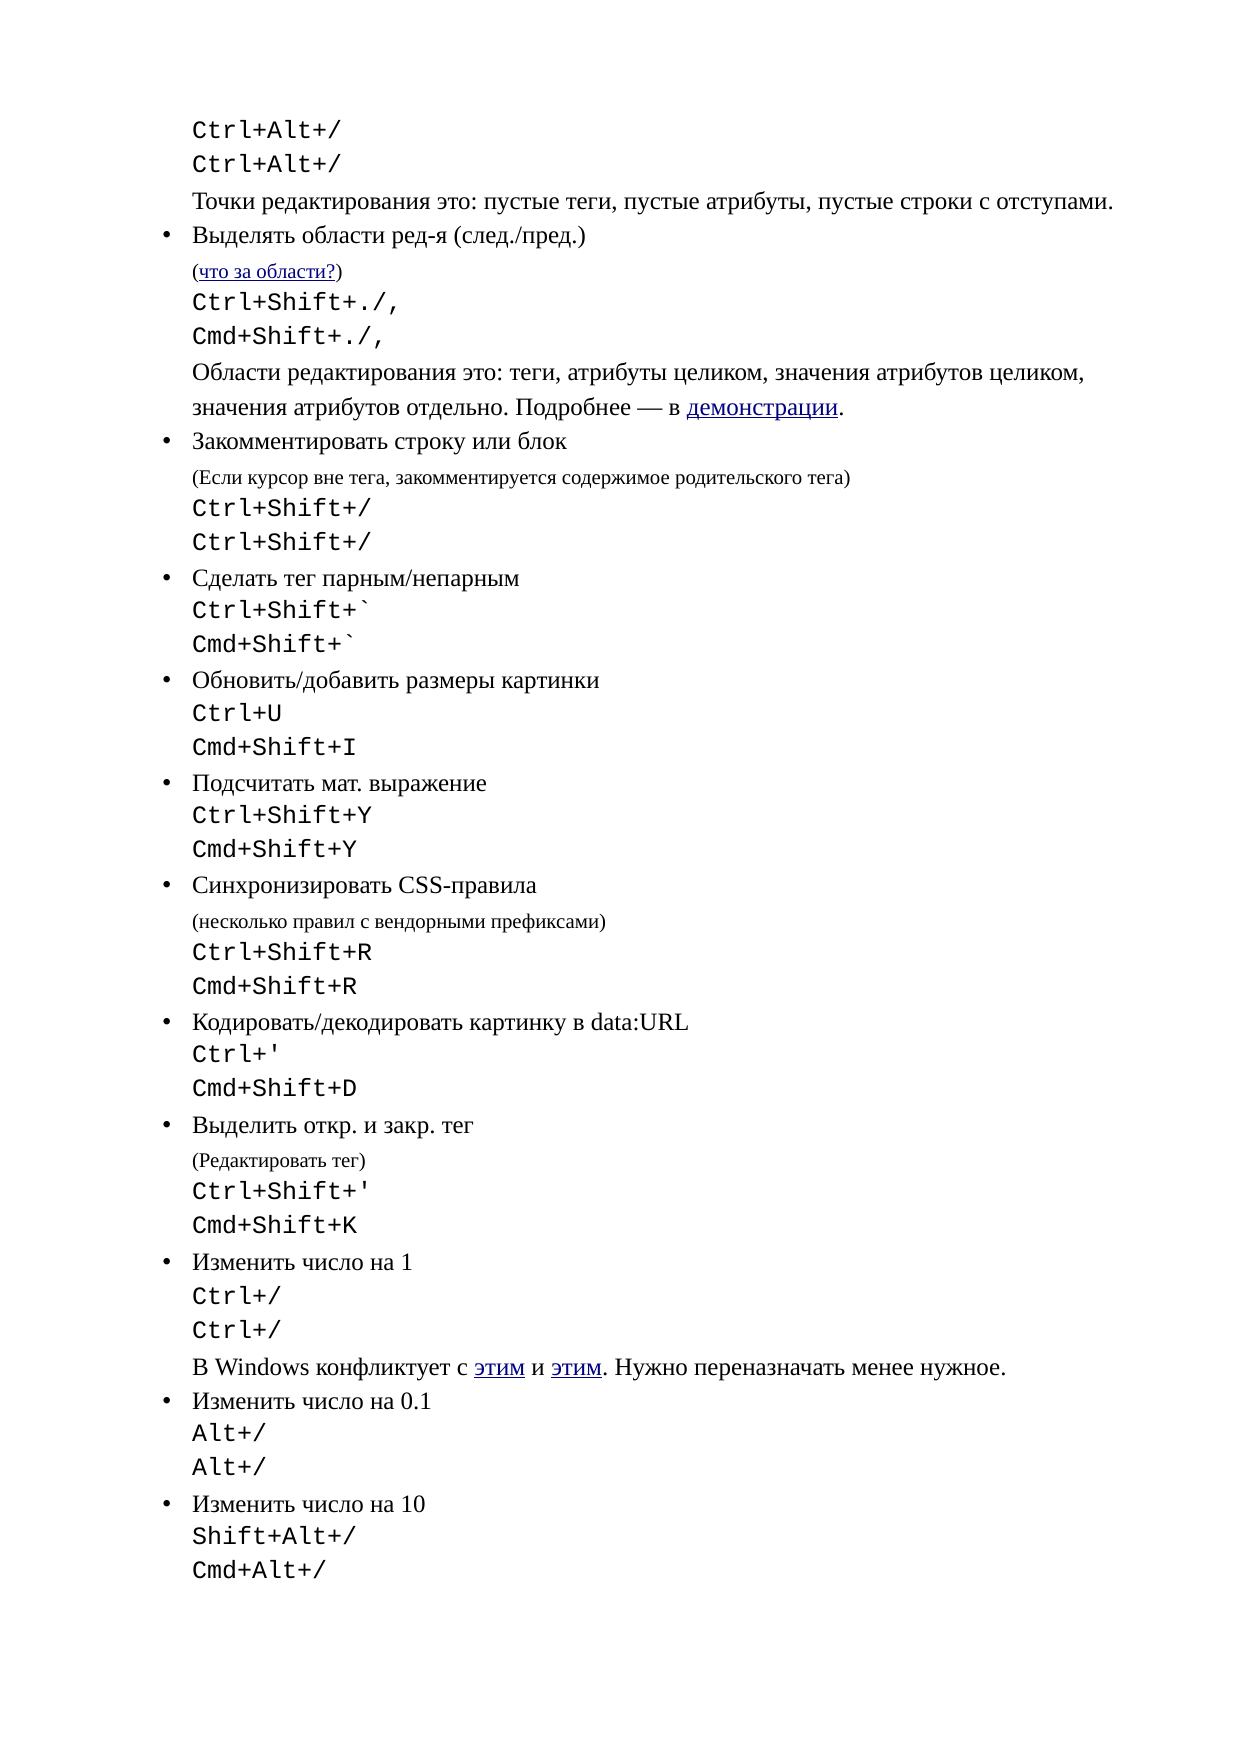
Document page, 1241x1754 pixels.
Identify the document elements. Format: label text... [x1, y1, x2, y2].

list Подсчитать мат. выражение [162, 768, 1122, 797]
list Cmd+Shift+K [162, 1213, 1122, 1241]
list Закомментировать строку или блок (Если курсор вне тега, закомментируется содержимое родительского тега) [162, 426, 1122, 489]
list Ctrl+/ [162, 1318, 1122, 1346]
list Cmd+Alt+/ [162, 1557, 1122, 1586]
list Cmd+Shift+D [162, 1076, 1122, 1104]
list Изменить число на 10 [162, 1489, 1122, 1518]
list Cmd+Shift+./, [162, 323, 1122, 352]
list Cmd+Shift+Y [162, 836, 1122, 865]
list Ctrl+Shift+Y [162, 802, 1122, 831]
list Ctrl+Alt+/ [162, 118, 1122, 146]
list Синхронизировать CSS-правила (несколько правил с вендорными префиксами) [162, 870, 1122, 934]
list Изменить число на 1 [162, 1247, 1122, 1275]
list Выделить откр. и закр. тег (Редактировать тег) [162, 1110, 1122, 1173]
list Alt+/ [162, 1421, 1122, 1449]
list Ctrl+Shift+/ [162, 495, 1122, 524]
list Ctrl+U [162, 700, 1122, 728]
list Ctrl+Shift+R [162, 939, 1122, 968]
list Ctrl+Shift+' [162, 1179, 1122, 1207]
list Изменить число на 0.1 [162, 1386, 1122, 1415]
list Ctrl+Shift+./, [162, 289, 1122, 318]
list В Windows конфликтует с этим и этим. Нужно переназначать менее нужное. [162, 1352, 1122, 1381]
list Cmd+Shift+` [162, 632, 1122, 660]
list Cmd+Shift+I [162, 734, 1122, 762]
list Ctrl+Shift+/ [162, 529, 1122, 558]
list Alt+/ [162, 1455, 1122, 1483]
list Сделать тег парным/непарным [162, 563, 1122, 592]
list Точки редактирования это: пустые теги, пустые атрибуты, пустые строки с отступами. [162, 186, 1122, 215]
list Ctrl+Shift+` [162, 598, 1122, 626]
list Shift+Alt+/ [162, 1523, 1122, 1552]
list Ctrl+Alt+/ [162, 152, 1122, 180]
list Ctrl+' [162, 1042, 1122, 1070]
list Выделять области ред-я (след./пред.) (что за области?) [162, 221, 1122, 284]
list Кодировать/декодировать картинку в data:URL [162, 1007, 1122, 1036]
list Обновить/добавить размеры картинки [162, 666, 1122, 694]
list Области редактирования это: теги, атрибуты целиком, значения атрибутов целиком, значения атрибутов отдельно. Подробнее — в демонстрации. [162, 357, 1122, 421]
list Ctrl+/ [162, 1281, 1122, 1312]
list Cmd+Shift+R [162, 973, 1122, 1002]
